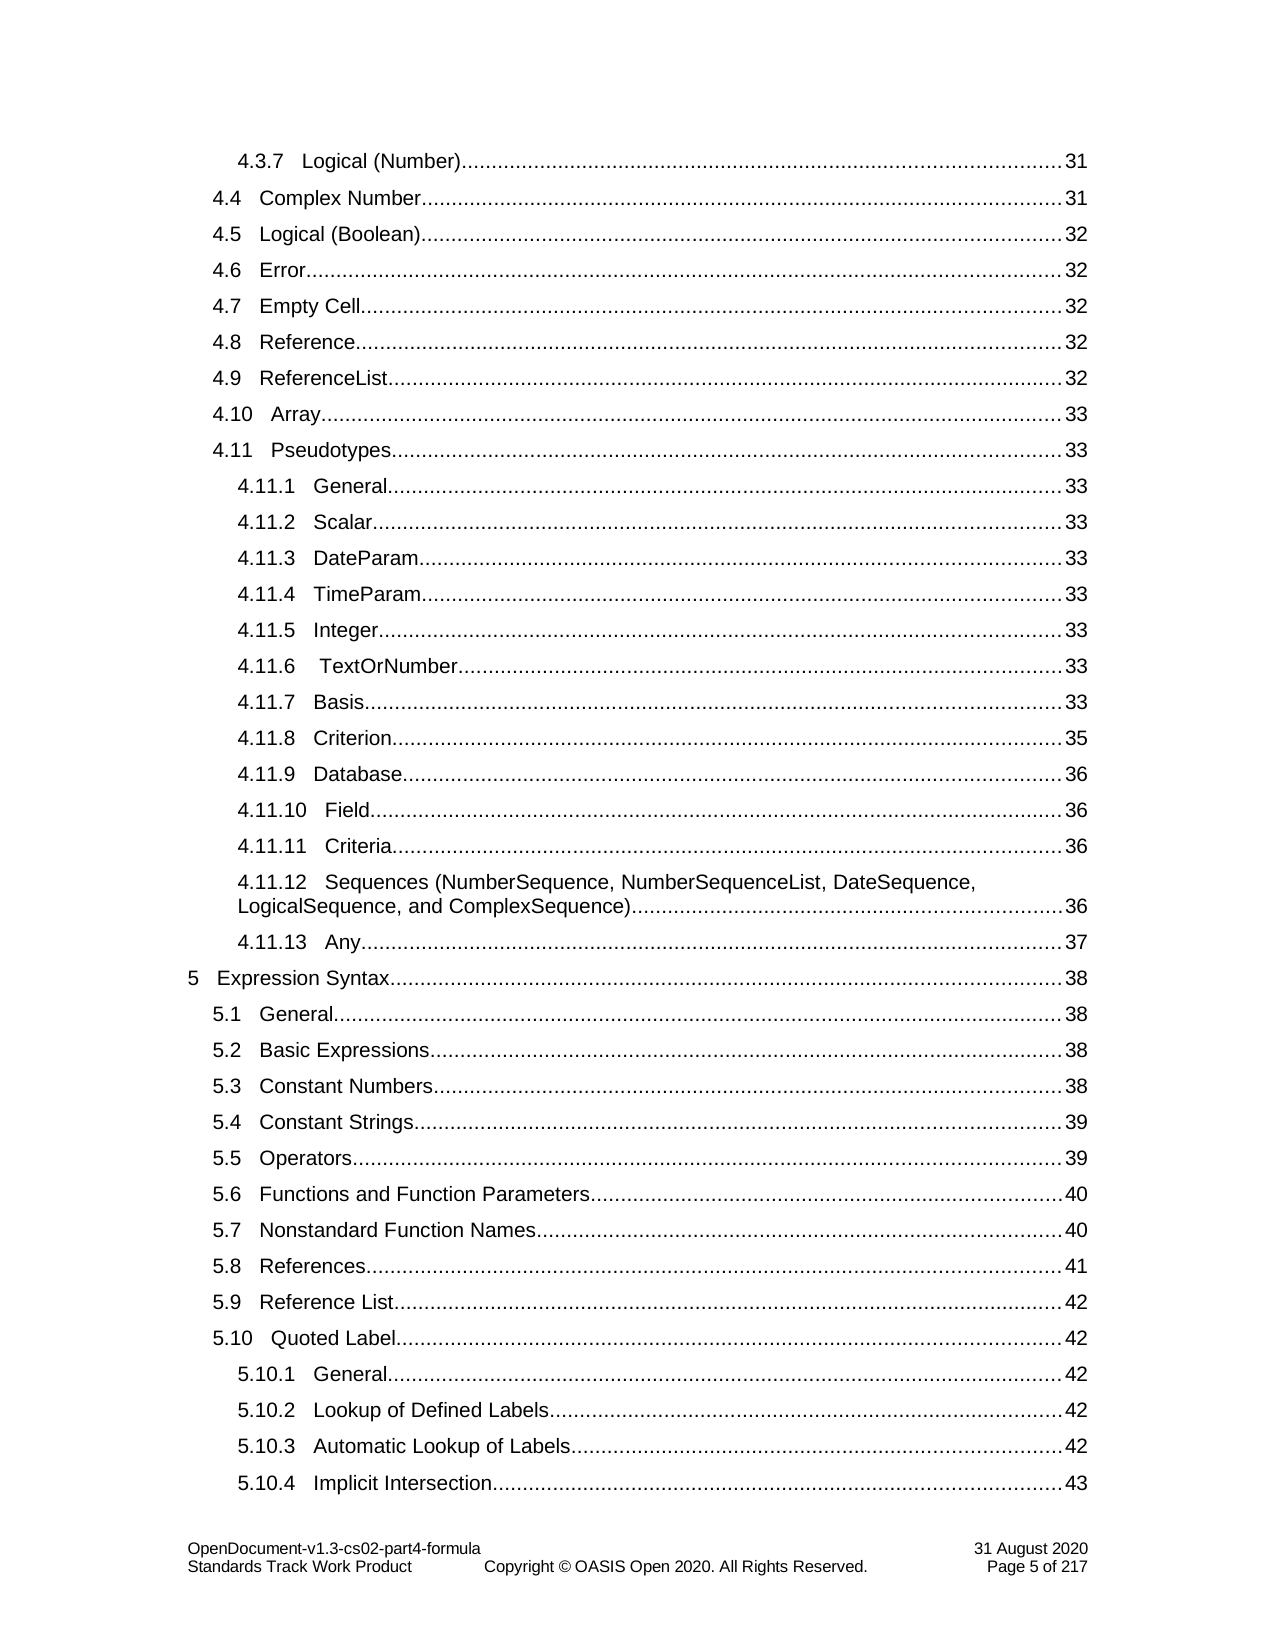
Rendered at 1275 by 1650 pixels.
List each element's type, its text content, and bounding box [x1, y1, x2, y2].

text 5.1 General 38 [212, 1002, 1088, 1026]
text 5.10.2 Lookup of Defined Labels 42 [237, 1399, 1088, 1422]
text 4.11.7 Basis 33 [237, 691, 1088, 714]
text 5.5 Operators 39 [212, 1147, 1088, 1170]
text 4.11.10 Field 36 [237, 799, 1088, 822]
text 5.10.4 Implicit Intersection 43 [237, 1471, 1088, 1494]
text 4.11.11 Criteria 36 [237, 835, 1088, 858]
text 4.11.5 Integer 33 [237, 618, 1088, 642]
text 4.11.4 TimeParam 33 [237, 582, 1088, 606]
text 4.11.12 Sequences (NumberSequence, NumberSequenceList, DateSequence, LogicalSequence, and ComplexSequence) 36 [237, 871, 1088, 918]
text 4.11.13 Any 37 [237, 930, 1088, 954]
text 4.8 Reference 32 [212, 330, 1088, 354]
text 5.10.3 Automatic Lookup of Labels 42 [237, 1435, 1088, 1458]
text 5 Expression Syntax 38 [187, 966, 1088, 990]
text 4.11.2 Scalar 33 [237, 510, 1088, 534]
text 4.11.1 General 33 [237, 474, 1088, 498]
text 4.11.9 Database 36 [237, 763, 1088, 786]
text 4.11.3 DateParam 33 [237, 546, 1088, 570]
text 4.3.7 Logical (Number) 31 [237, 150, 1088, 173]
text 4.9 ReferenceList 32 [212, 366, 1088, 390]
text 5.10.1 General 42 [237, 1363, 1088, 1386]
text 4.6 Error 32 [212, 258, 1088, 282]
text 5.6 Functions and Function Parameters 40 [212, 1183, 1088, 1206]
text 4.5 Logical (Boolean) 32 [212, 222, 1088, 246]
text 4.11.6 TextOrNumber 33 [237, 654, 1088, 678]
text 5.3 Constant Numbers 38 [212, 1074, 1088, 1098]
text 4.4 Complex Number 31 [212, 186, 1088, 209]
text 4.10 Array 33 [212, 402, 1088, 426]
text 4.11 Pseudotypes 33 [212, 438, 1088, 462]
text 5.2 Basic Expressions 38 [212, 1038, 1088, 1062]
text 5.7 Nonstandard Function Names 40 [212, 1219, 1088, 1242]
text 4.11.8 Criterion 35 [237, 727, 1088, 750]
text 5.9 Reference List 42 [212, 1291, 1088, 1314]
text 4.7 Empty Cell 32 [212, 294, 1088, 318]
text 5.4 Constant Strings 39 [212, 1111, 1088, 1134]
text 5.10 Quoted Label 42 [212, 1327, 1088, 1350]
text 5.8 References 41 [212, 1255, 1088, 1278]
